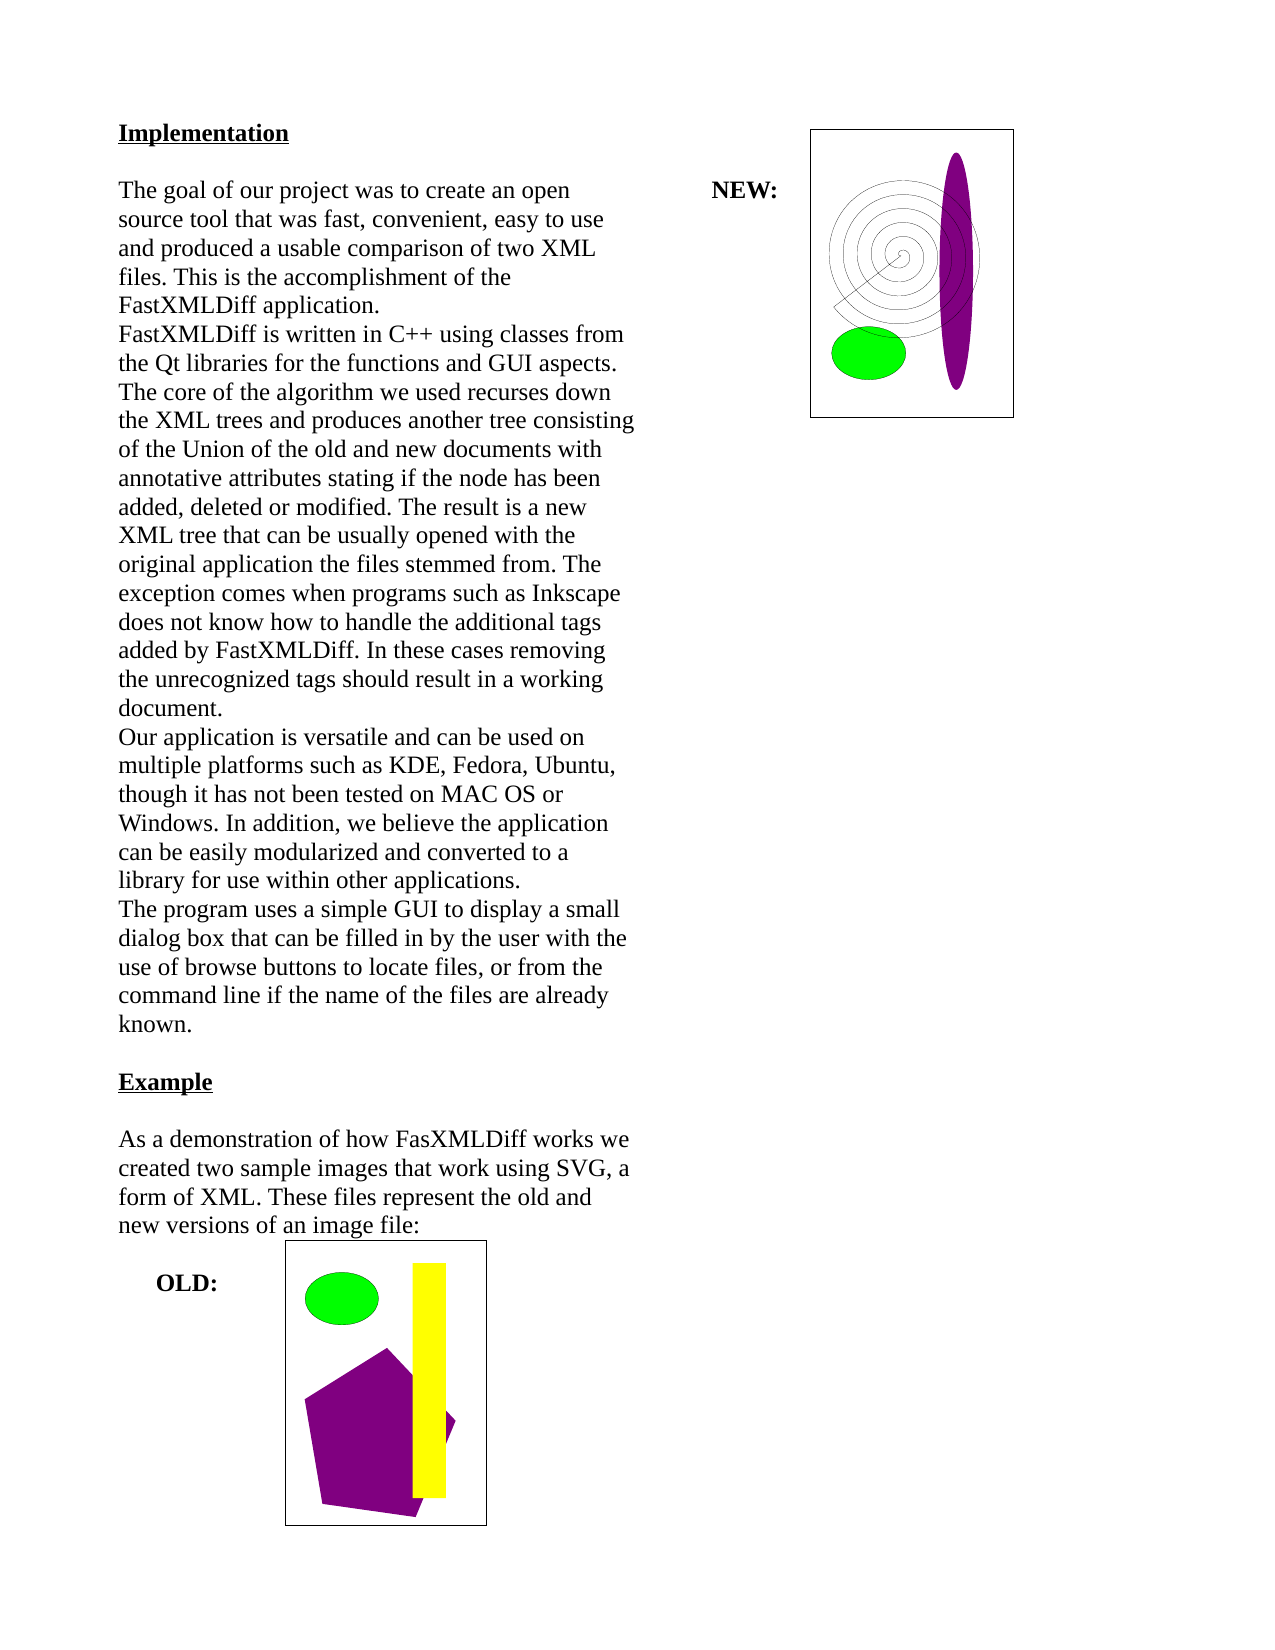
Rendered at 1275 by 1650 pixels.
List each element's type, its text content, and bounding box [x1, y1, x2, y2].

text Example [118, 1067, 637, 1096]
text Implementation [118, 118, 637, 147]
text [1014, 176, 1157, 204]
text OLD: [118, 1268, 285, 1297]
text [286, 1268, 412, 1297]
text [487, 1268, 637, 1297]
text The core of the algorithm we used recurses down the XML trees and produces another tree consisting of the Union of the old and new documents with annotative attributes stating if the node has been added, deleted or modified. The result is a new XML tree that can be usually opened with the original application the files stemmed from. The exception comes when programs such as Inkscape does not know how to handle the additional tags added by FastXMLDiff. In these cases removing the unrecognized tags should result in a working document. [118, 377, 637, 722]
text FastXMLDiff is written in C++ using classes from the Qt libraries for the functions and GUI aspects. [118, 319, 637, 377]
text NEW: [637, 176, 810, 204]
text The program uses a simple GUI to display a small dialog box that can be filled in by the user with the use of browse buttons to locate files, or from the command line if the name of the files are already known. [118, 894, 637, 1038]
text Our application is versatile and can be used on multiple platforms such as KDE, Fedora, Ubuntu, though it has not been tested on MAC OS or Windows. In addition, we believe the application can be easily modularized and converted to a library for use within other applications. [118, 722, 637, 894]
text As a demonstration of how FasXMLDiff works we created two sample images that work using SVG, a form of XML. These files represent the old and new versions of an image file: [118, 1124, 637, 1239]
text [446, 1268, 486, 1297]
text [967, 176, 1013, 204]
text The goal of our project was to create an open source tool that was fast, convenient, easy to use and produced a usable comparison of two XML files. This is the accomplishment of the FastXMLDiff application. [118, 176, 637, 319]
text [811, 176, 946, 204]
